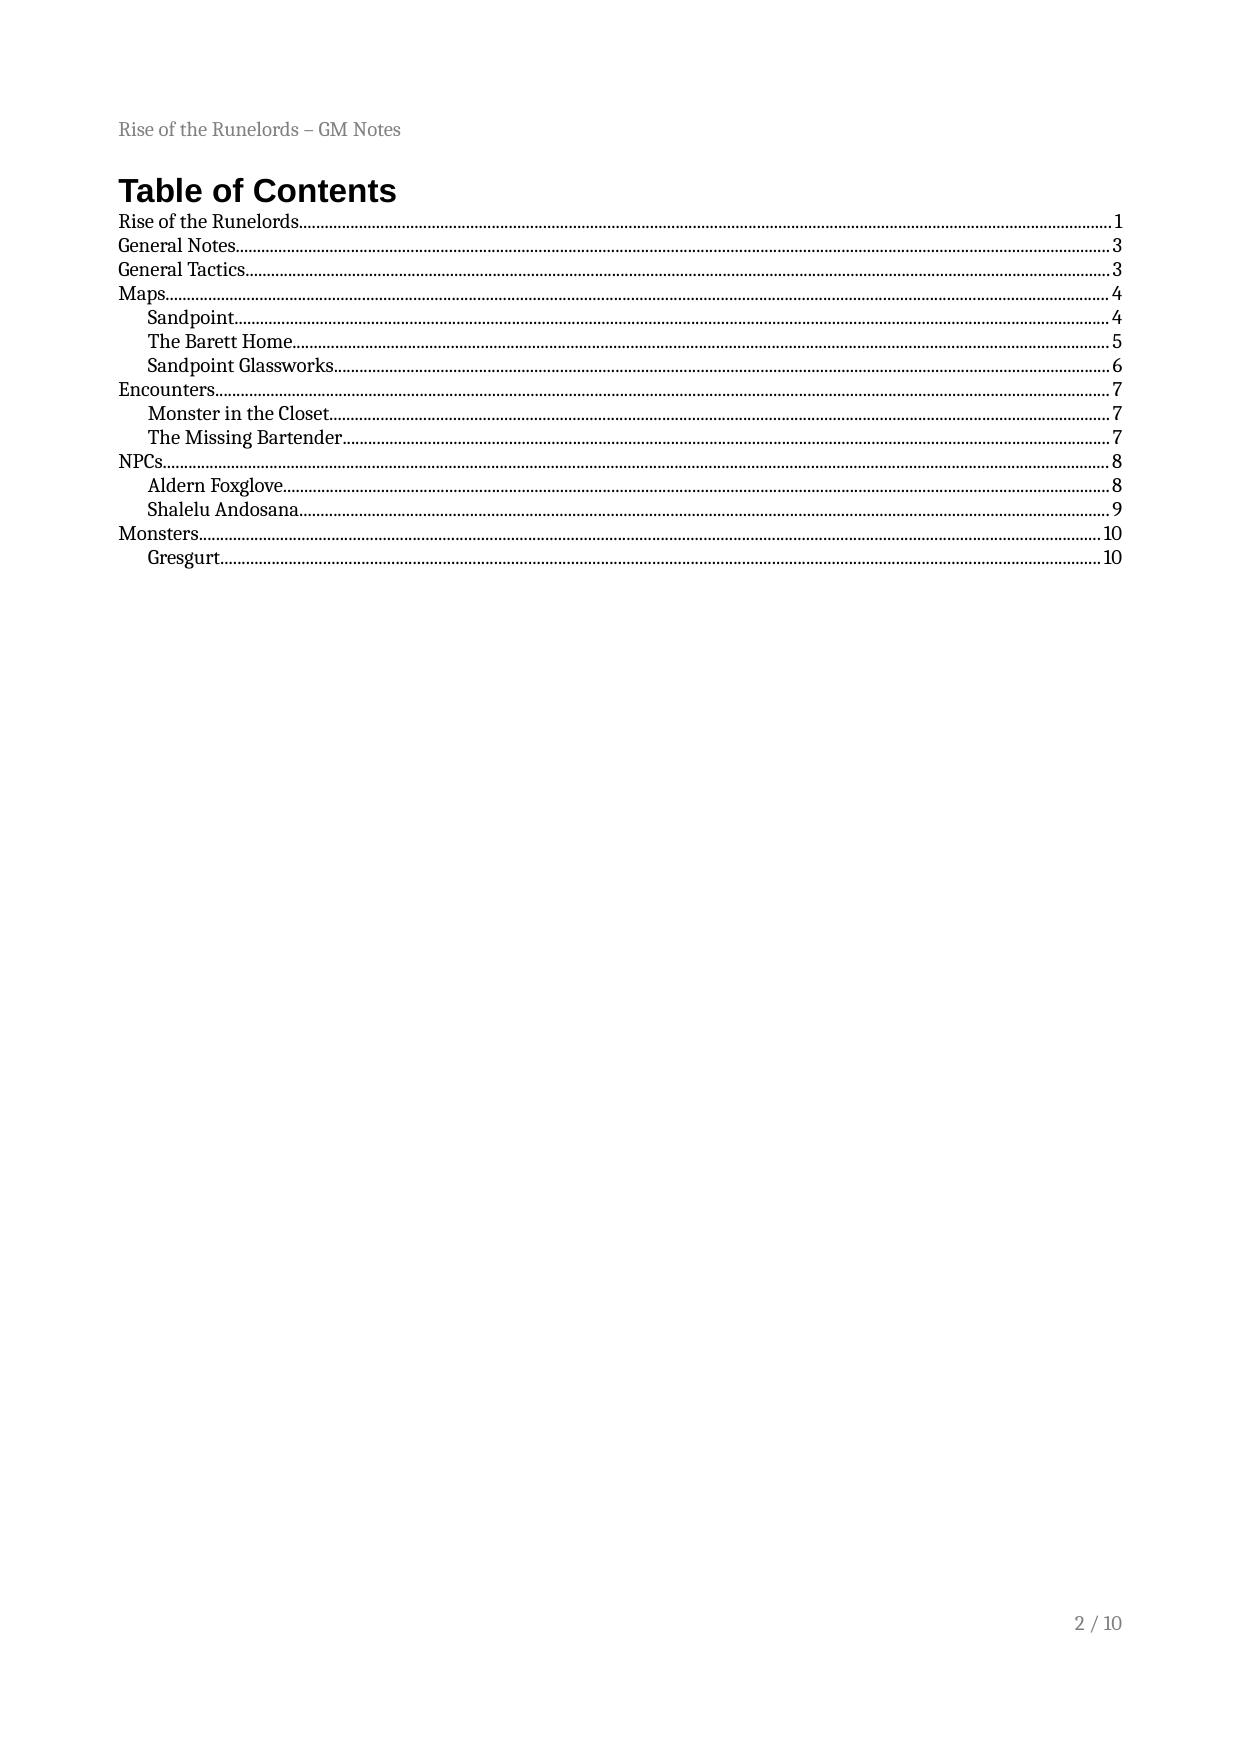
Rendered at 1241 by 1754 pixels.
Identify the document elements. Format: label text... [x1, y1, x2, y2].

text Maps 4 [118, 282, 1122, 306]
subtitle Table of Contents [118, 172, 1122, 210]
text Aldern Foxglove 8 [148, 473, 1122, 497]
text Rise of the Runelords 1 [118, 210, 1122, 234]
text Monsters 10 [118, 521, 1122, 545]
text Gresgurt 10 [148, 545, 1122, 569]
text General Notes 3 [118, 234, 1122, 258]
text The Missing Bartender 7 [148, 426, 1122, 449]
text Shalelu Andosana 9 [148, 497, 1122, 521]
text NPCs 8 [118, 449, 1122, 473]
text Sandpoint 4 [148, 306, 1122, 330]
text The Barett Home 5 [148, 330, 1122, 354]
text Sandpoint Glassworks 6 [148, 354, 1122, 378]
text Encounters 7 [118, 378, 1122, 402]
text Monster in the Closet 7 [148, 402, 1122, 426]
text General Tactics 3 [118, 258, 1122, 282]
